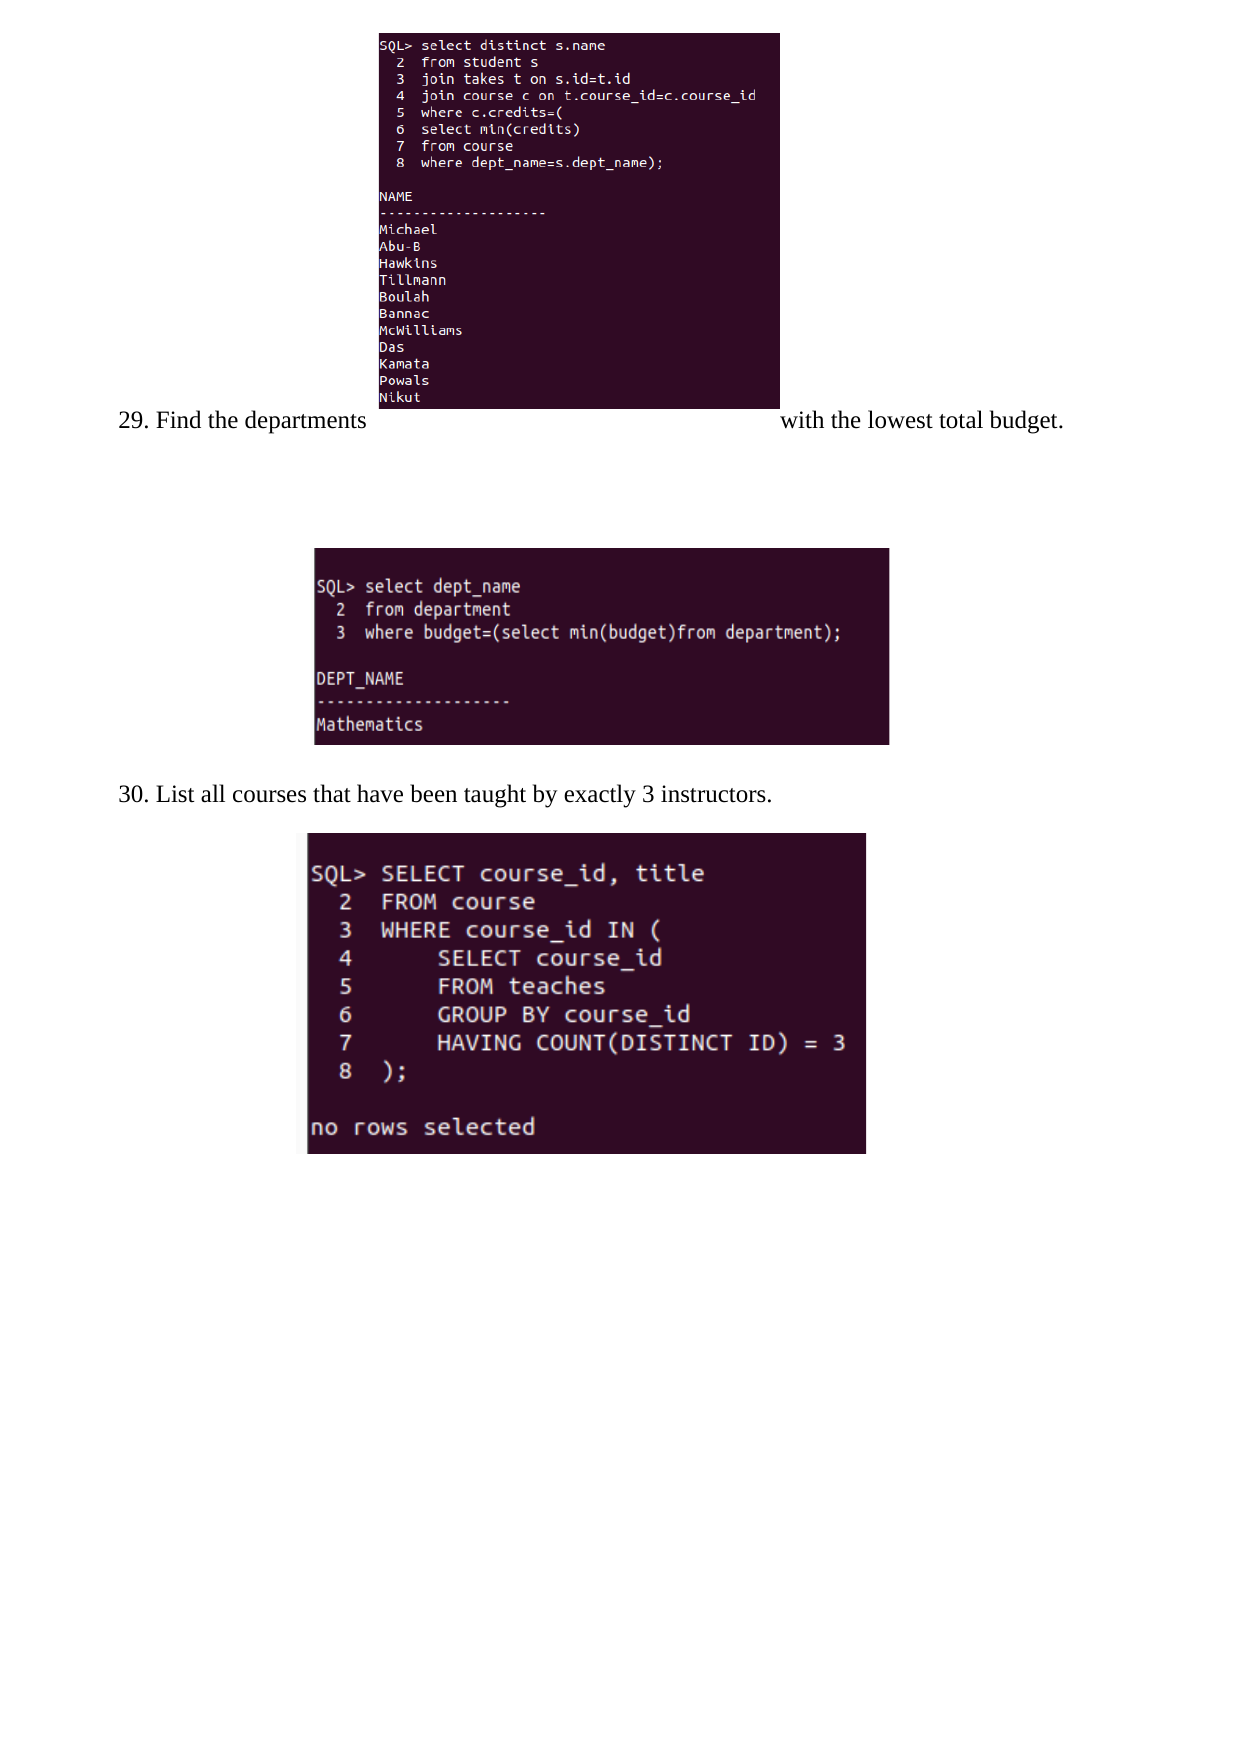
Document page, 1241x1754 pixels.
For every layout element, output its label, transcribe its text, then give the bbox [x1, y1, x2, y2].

picture [310, 548, 890, 745]
text 30. List all courses that have been taught by exactly 3 instructors. [118, 779, 1122, 808]
picture [296, 833, 867, 1154]
text 29. Find the departments with the lowest total budget. [118, 406, 1122, 434]
picture [378, 33, 780, 409]
